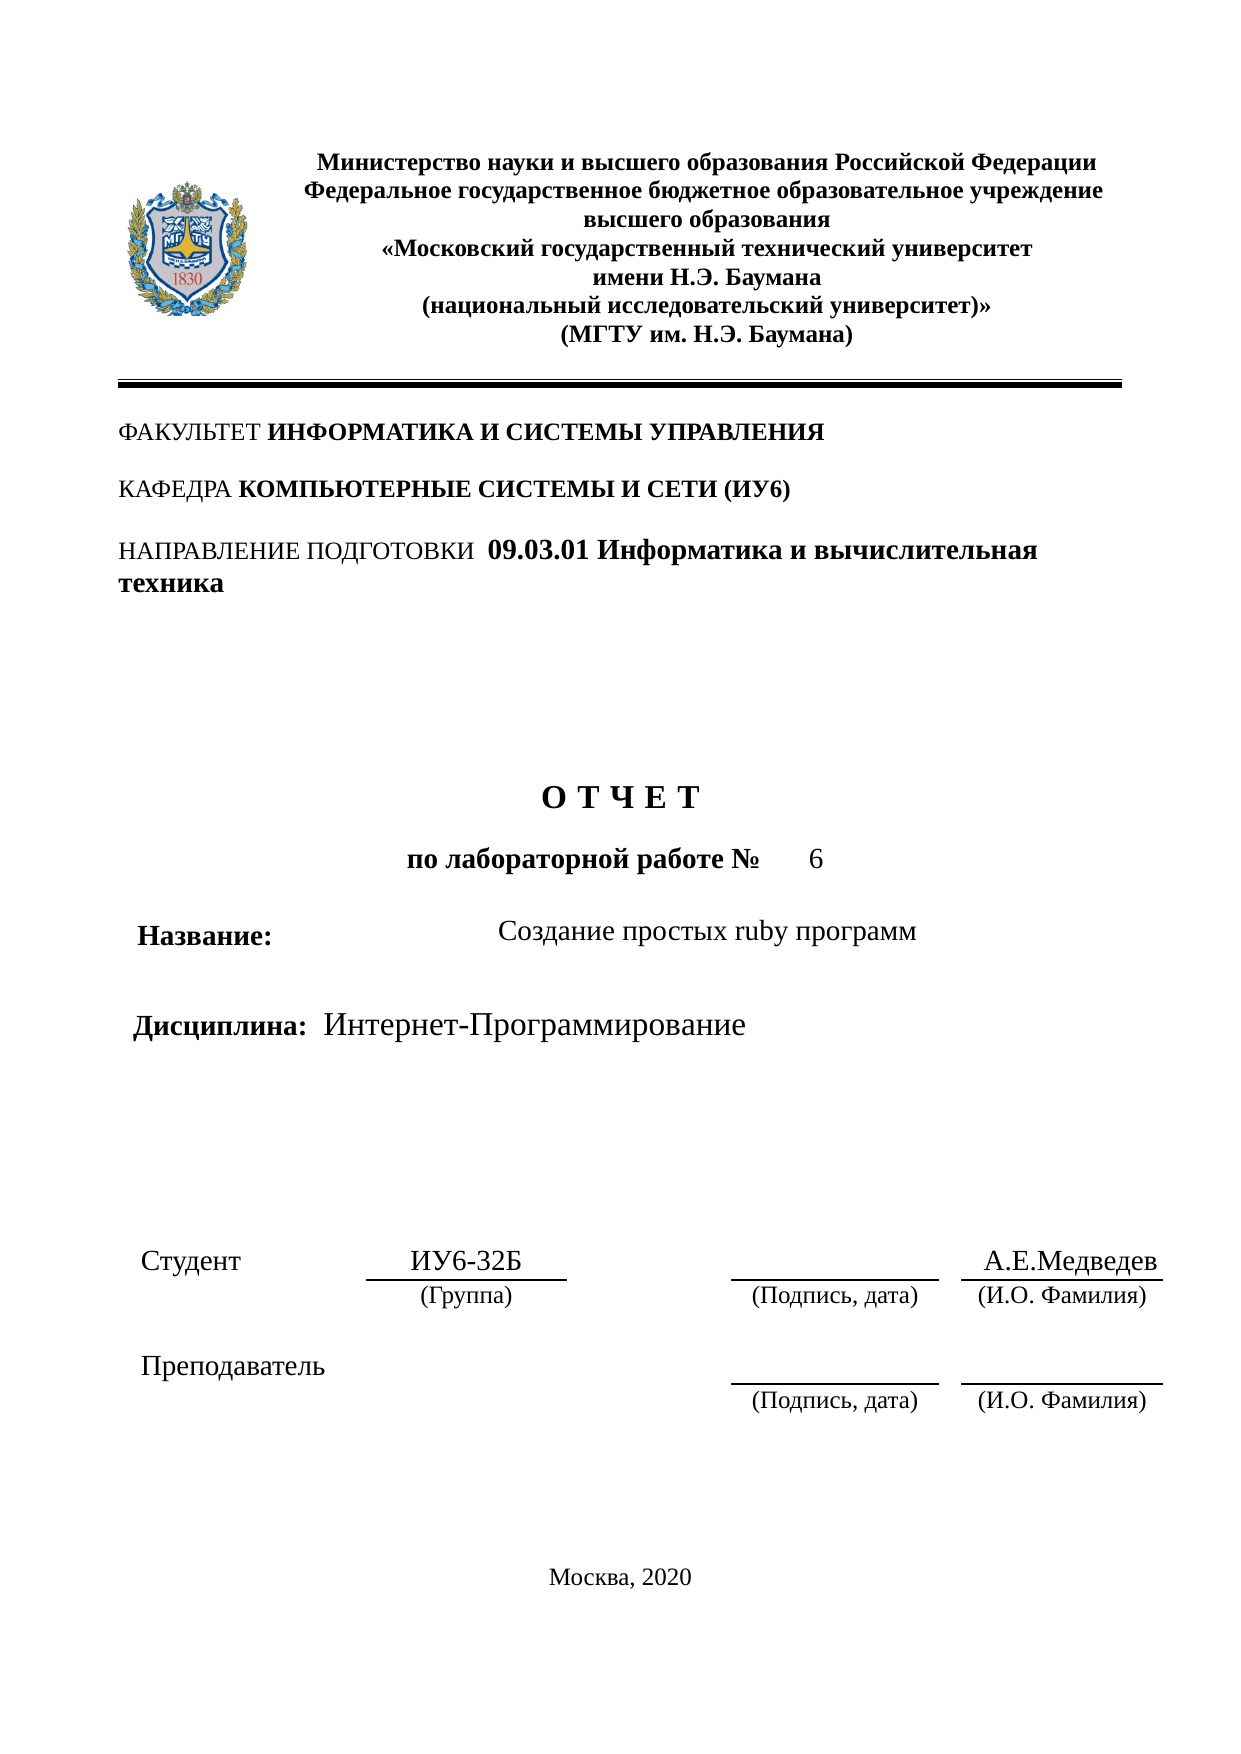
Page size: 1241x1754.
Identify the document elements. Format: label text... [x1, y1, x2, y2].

table_cell [578, 1281, 719, 1314]
subtitle Создание простых ruby программ [301, 913, 1122, 946]
table_header Студент [129, 1243, 354, 1281]
table_cell (И.О. Фамилия) [950, 1281, 1174, 1314]
table_header А.Е.Медведев [950, 1243, 1174, 1281]
table_cell [129, 1385, 354, 1418]
picture [127, 181, 248, 318]
table_cell [720, 1348, 950, 1385]
table_cell (Подпись, дата) [720, 1281, 950, 1314]
table_cell (Подпись, дата) [720, 1385, 950, 1418]
table_cell [354, 1385, 578, 1418]
table_cell [950, 1348, 1174, 1385]
text Дисциплина: Интернет-Программирование [133, 1004, 1122, 1042]
table_cell [578, 1314, 719, 1348]
text НАПРАВЛЕНИЕ ПОДГОТОВКИ 09.03.01 Информатика и вычислительная техника [118, 532, 1122, 599]
text ФАКУЛЬТЕТ Информатика и системы управления [118, 417, 1122, 446]
table_cell [720, 1314, 950, 1348]
table_cell [354, 1348, 578, 1385]
table_header [720, 1243, 950, 1281]
table_header ИУ6-32Б [354, 1243, 578, 1281]
table_cell [129, 1314, 354, 1348]
table_cell [354, 1314, 578, 1348]
table_header Министерство науки и высшего образования Российской Федерации Федеральное государственное бюджетное образовательное учреждение высшего образования «Московский государственный технический университет имени Н.Э. Баумана (национальный исследовательский университет)» (МГТУ им. Н.Э. Баумана) [266, 147, 1148, 348]
text Москва, 2020 [118, 1562, 1122, 1591]
table_header 6 [779, 841, 853, 874]
table_cell [578, 1348, 719, 1385]
table_cell [950, 1314, 1174, 1348]
table_cell Преподаватель [129, 1348, 354, 1385]
table_header [578, 1243, 719, 1281]
table_cell [129, 1281, 354, 1314]
subtitle Отчет [118, 777, 1122, 816]
table_cell [578, 1385, 719, 1418]
text Название: [137, 918, 286, 952]
table_cell (И.О. Фамилия) [950, 1385, 1174, 1418]
text КАФЕДРА Компьютерные системы и сети (ИУ6) [118, 474, 1122, 503]
table_cell (Группа) [354, 1281, 578, 1314]
table_header [118, 147, 266, 348]
